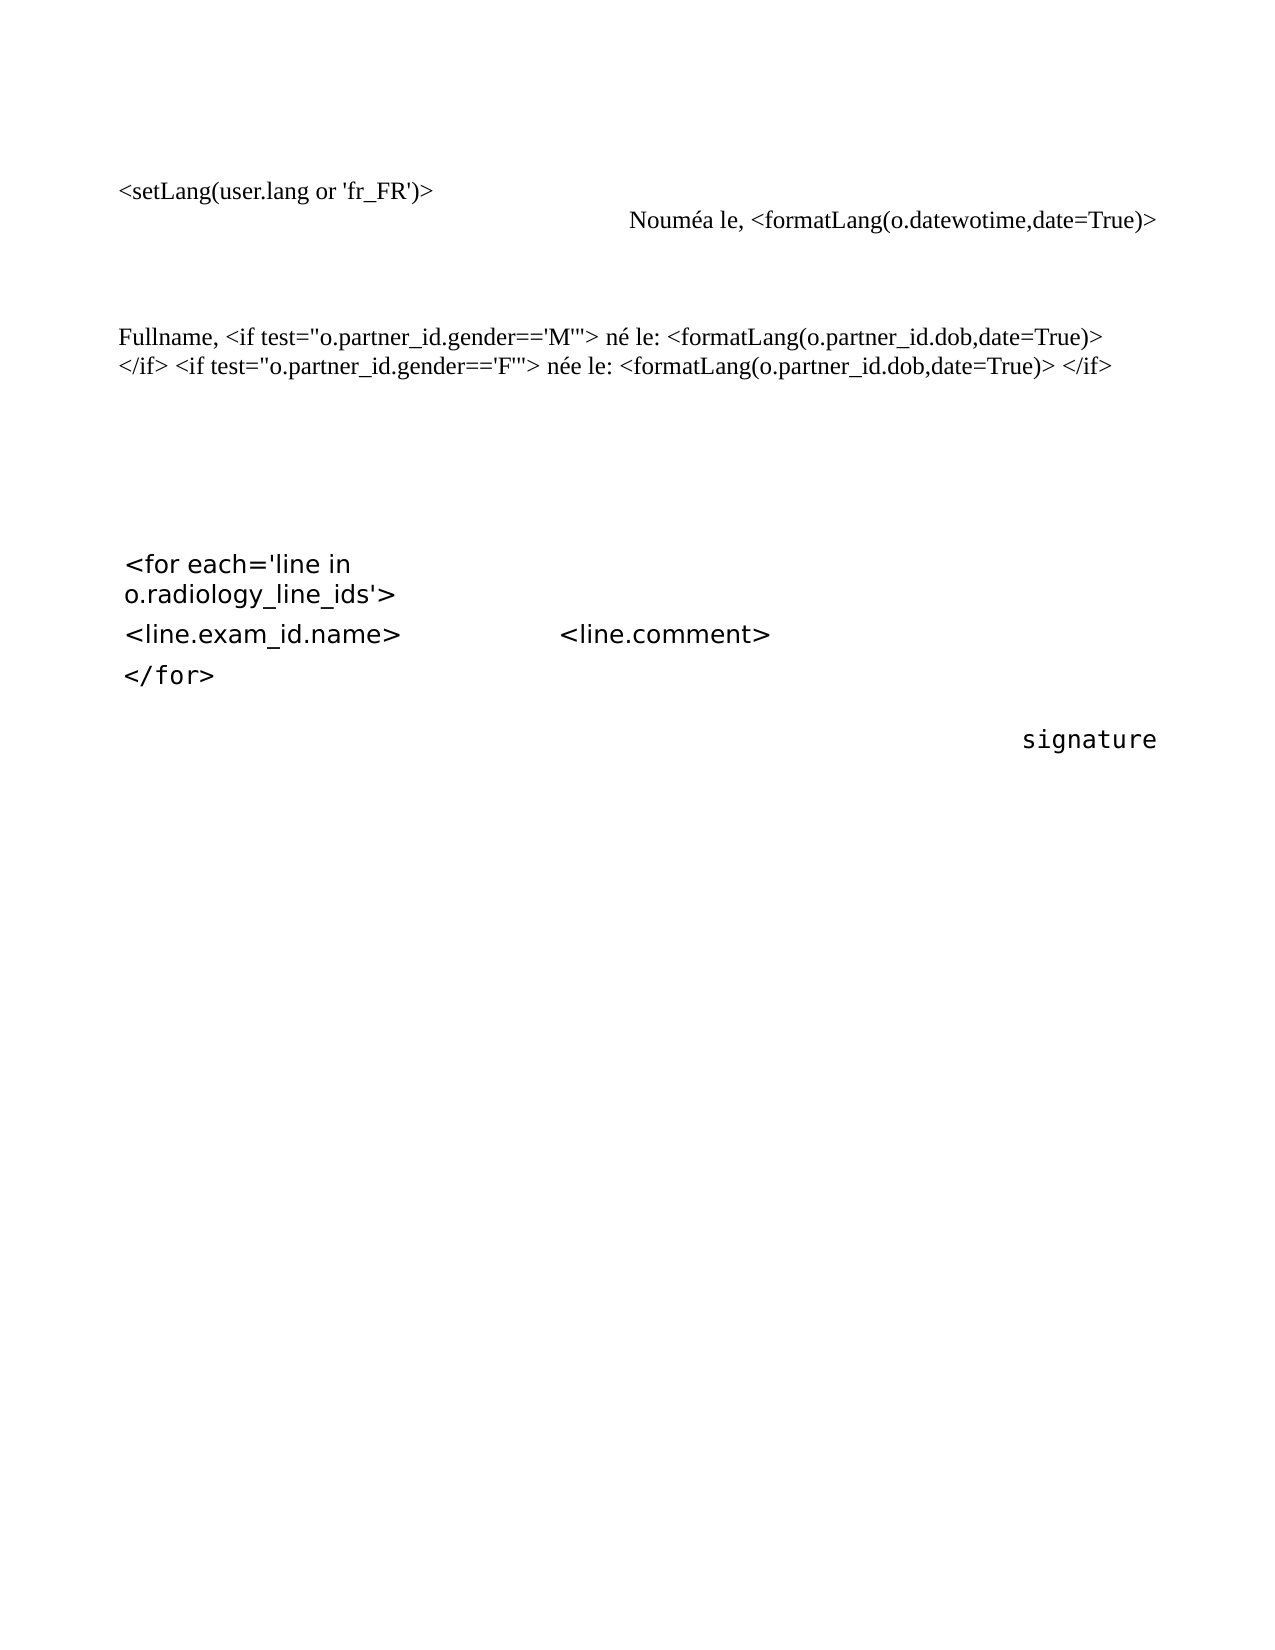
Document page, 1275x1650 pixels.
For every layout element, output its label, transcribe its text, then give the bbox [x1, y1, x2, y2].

text Nouméa le, <formatLang(o.datewotime,date=True)> [118, 205, 1157, 234]
table_header [553, 545, 1085, 615]
table_cell [553, 655, 868, 696]
table_cell </for> [118, 655, 552, 696]
table_cell <line.comment> [553, 615, 1157, 655]
table_header <for each='line in o.radiology_line_ids'> [118, 545, 552, 615]
text Fullname, <if test="o.partner_id.gender=='M'"> né le: <formatLang(o.partner_id.dob,date=True)> </if> <if test="o.partner_id.gender=='F'"> née le: <formatLang(o.partner_id.dob,date=True)> </if> [118, 322, 1157, 380]
text <setLang(user.lang or 'fr_FR')> [118, 176, 1157, 205]
table_cell [1085, 655, 1157, 696]
table_cell [868, 655, 1085, 696]
table_header [1085, 545, 1157, 615]
table_cell <line.exam_id.name> [118, 615, 552, 655]
text signature [118, 725, 1157, 754]
